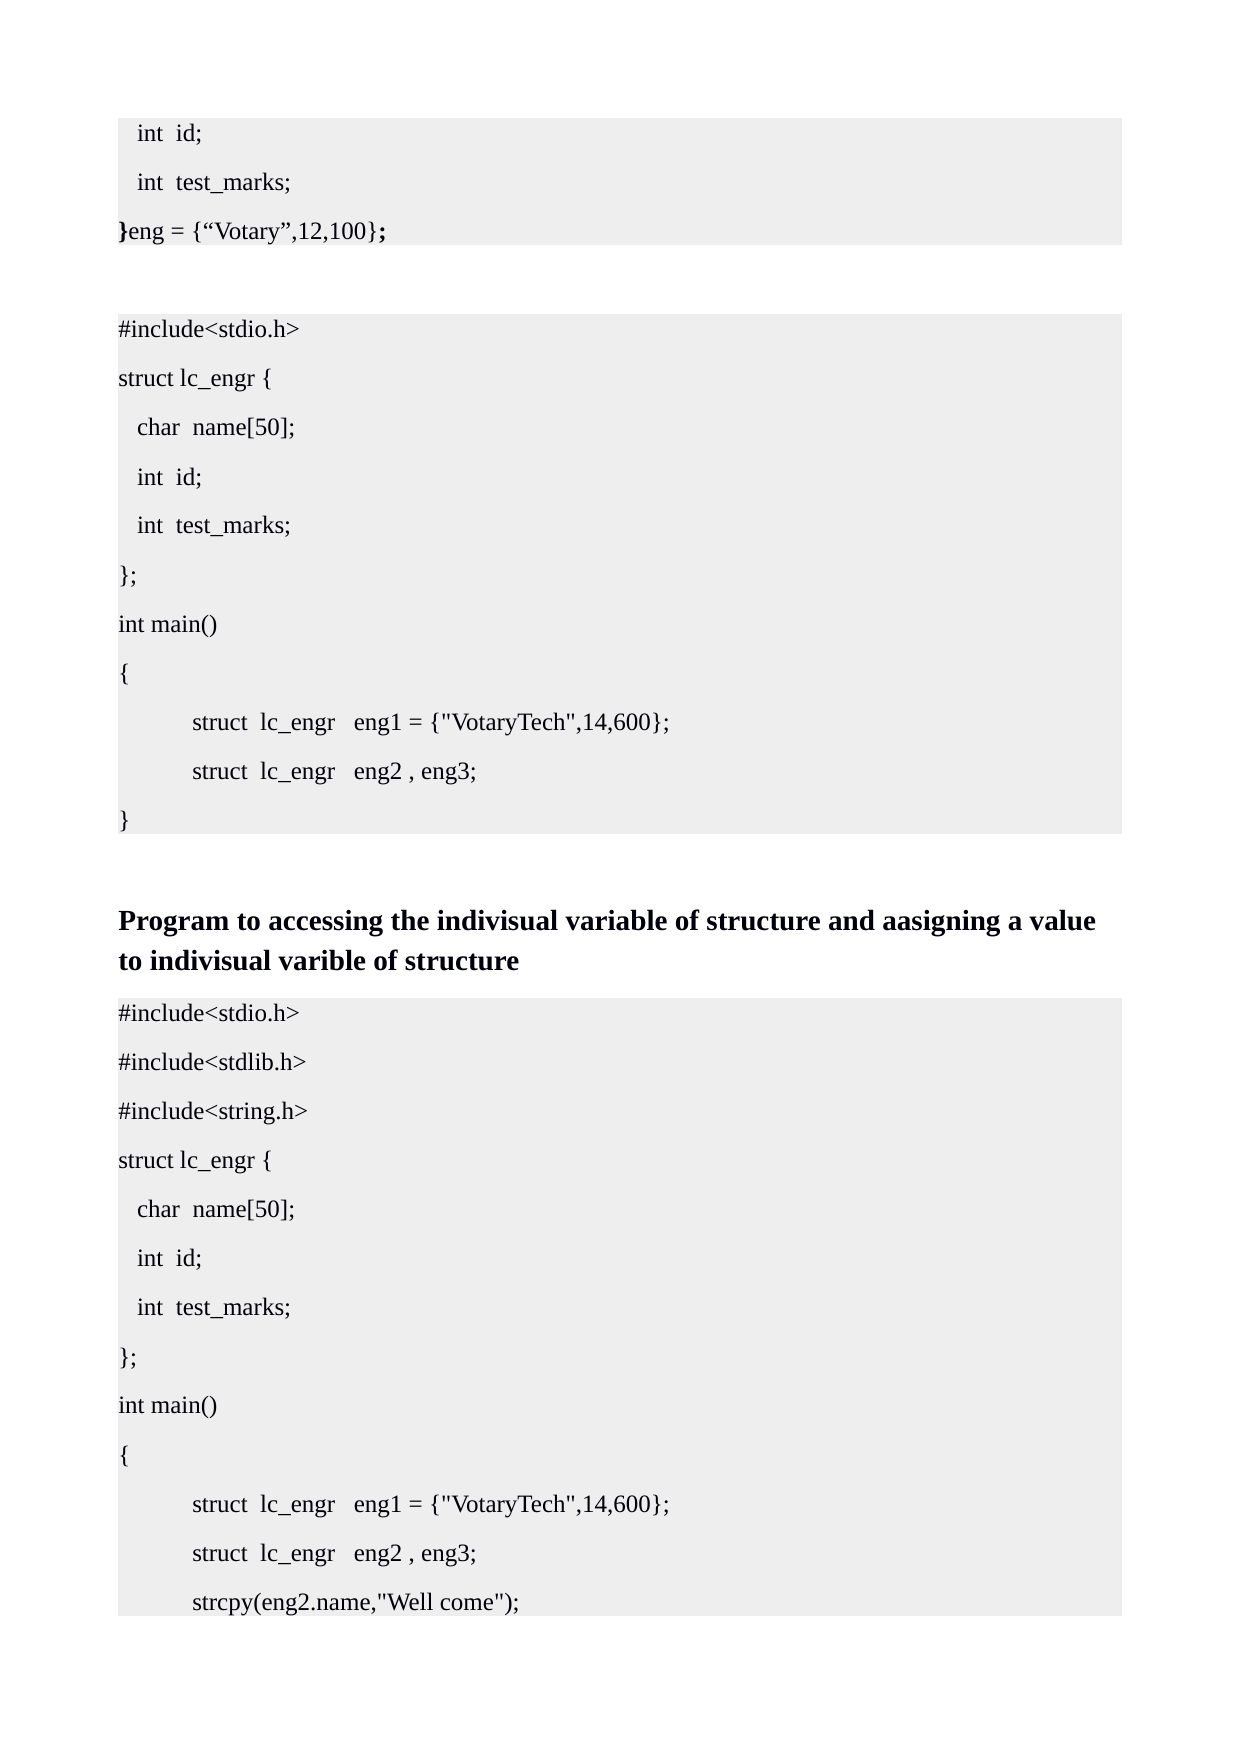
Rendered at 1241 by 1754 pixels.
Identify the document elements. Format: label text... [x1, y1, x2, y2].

text }eng = {“Votary”,12,100}; [118, 216, 1122, 245]
text Program to accessing the indivisual variable of structure and aasigning a value to indivisual varible of structure [118, 903, 1122, 977]
text }; [118, 560, 1122, 588]
text #include<string.h> [118, 1096, 1122, 1125]
text char name[50]; [118, 1194, 1122, 1223]
text struct lc_engr eng1 = {"VotaryTech",14,600}; [118, 1489, 1122, 1517]
text int main() [118, 1391, 1122, 1419]
text int id; [118, 118, 1122, 147]
text }; [118, 1342, 1122, 1370]
text int main() [118, 609, 1122, 637]
text strcpy(eng2.name,"Well come"); [118, 1587, 1122, 1616]
text int id; [118, 462, 1122, 490]
text struct lc_engr eng2 , eng3; [118, 756, 1122, 785]
text int test_marks; [118, 1292, 1122, 1321]
text struct lc_engr { [118, 363, 1122, 392]
text struct lc_engr eng2 , eng3; [118, 1538, 1122, 1567]
text { [118, 1440, 1122, 1468]
text #include<stdlib.h> [118, 1047, 1122, 1076]
text char name[50]; [118, 412, 1122, 441]
text struct lc_engr eng1 = {"VotaryTech",14,600}; [118, 707, 1122, 736]
text #include<stdio.h> [118, 998, 1122, 1027]
text #include<stdio.h> [118, 314, 1122, 343]
text } [118, 805, 1122, 834]
text int test_marks; [118, 511, 1122, 539]
text int test_marks; [118, 167, 1122, 196]
text int id; [118, 1243, 1122, 1272]
text struct lc_engr { [118, 1145, 1122, 1174]
text { [118, 658, 1122, 687]
